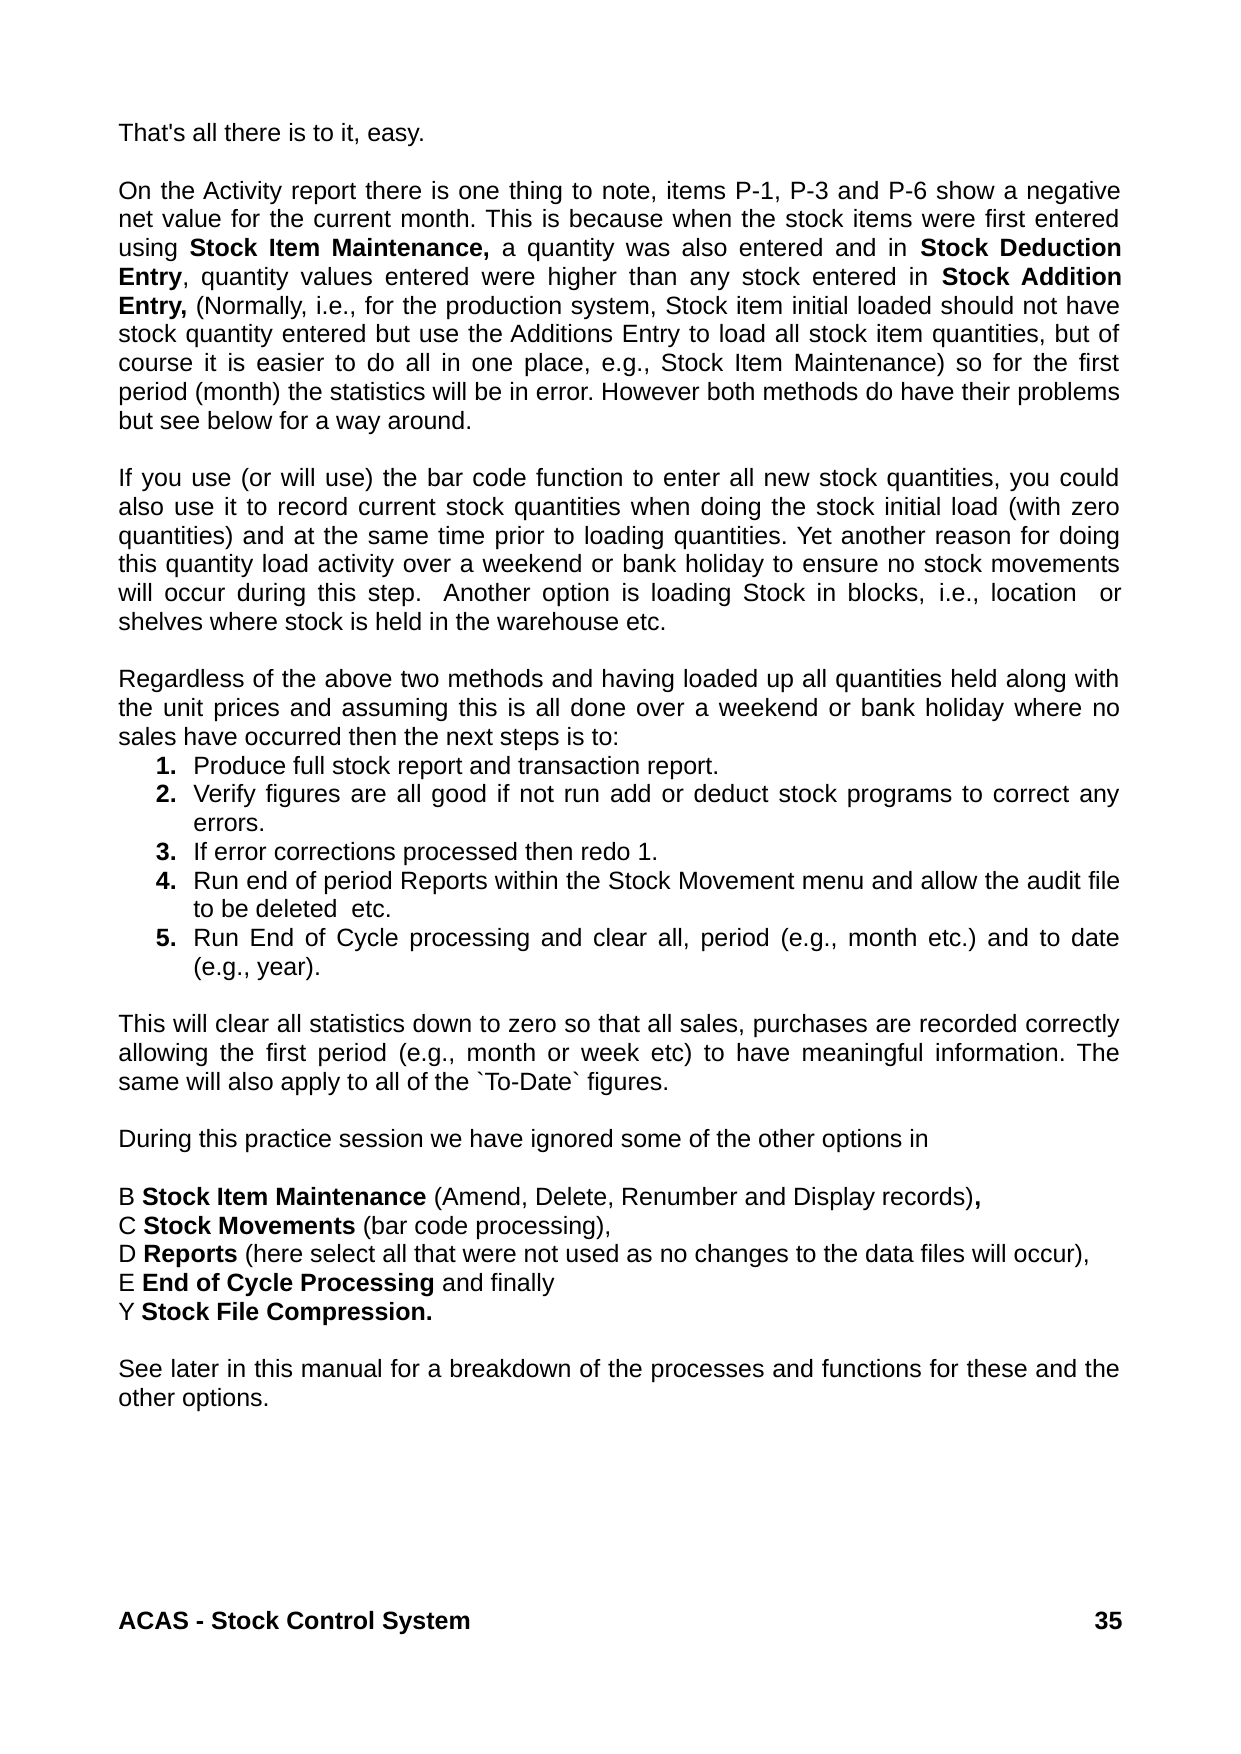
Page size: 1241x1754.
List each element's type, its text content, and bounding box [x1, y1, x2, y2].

list If error corrections processed then redo 1. [156, 837, 1122, 866]
text This will clear all statistics down to zero so that all sales, purchases are recorded correctly allowing the first period (e.g., month or week etc) to have meaningful information. The same will also apply to all of the `To-Date` figures. [118, 1009, 1122, 1096]
text D Reports (here select all that were not used as no changes to the data files will occur), [118, 1239, 1122, 1268]
text Y Stock File Compression. [118, 1297, 1122, 1326]
text During this practice session we have ignored some of the other options in [118, 1124, 1122, 1153]
list Produce full stock report and transaction report. [156, 751, 1122, 779]
list Run End of Cycle processing and clear all, period (e.g., month etc.) and to date (e.g., year). [156, 923, 1122, 981]
text C Stock Movements (bar code processing), [118, 1211, 1122, 1239]
list Verify figures are all good if not run add or deduct stock programs to correct any errors. [156, 779, 1122, 837]
text E End of Cycle Processing and finally [118, 1268, 1122, 1297]
text B Stock Item Maintenance (Amend, Delete, Renumber and Display records), [118, 1182, 1122, 1211]
text If you use (or will use) the bar code function to enter all new stock quantities, you could also use it to record current stock quantities when doing the stock initial load (with zero quantities) and at the same time prior to loading quantities. Yet another reason for doing this quantity load activity over a weekend or bank holiday to ensure no stock movements will occur during this step. Another option is loading Stock in blocks, i.e., location or shelves where stock is held in the warehouse etc. [118, 463, 1122, 636]
text That's all there is to it, easy. [118, 118, 1122, 147]
list Run end of period Reports within the Stock Movement menu and allow the audit file to be deleted etc. [156, 866, 1122, 923]
text See later in this manual for a breakdown of the processes and functions for these and the other options. [118, 1354, 1122, 1412]
text Regardless of the above two methods and having loaded up all quantities held along with the unit prices and assuming this is all done over a weekend or bank holiday where no sales have occurred then the next steps is to: [118, 664, 1122, 751]
text On the Activity report there is one thing to note, items P-1, P-3 and P-6 show a negative net value for the current month. This is because when the stock items were first entered using Stock Item Maintenance, a quantity was also entered and in Stock Deduction Entry, quantity values entered were higher than any stock entered in Stock Addition Entry, (Normally, i.e., for the production system, Stock item initial loaded should not have stock quantity entered but use the Additions Entry to load all stock item quantities, but of course it is easier to do all in one place, e.g., Stock Item Maintenance) so for the first period (month) the statistics will be in error. However both methods do have their problems but see below for a way around. [118, 176, 1122, 434]
